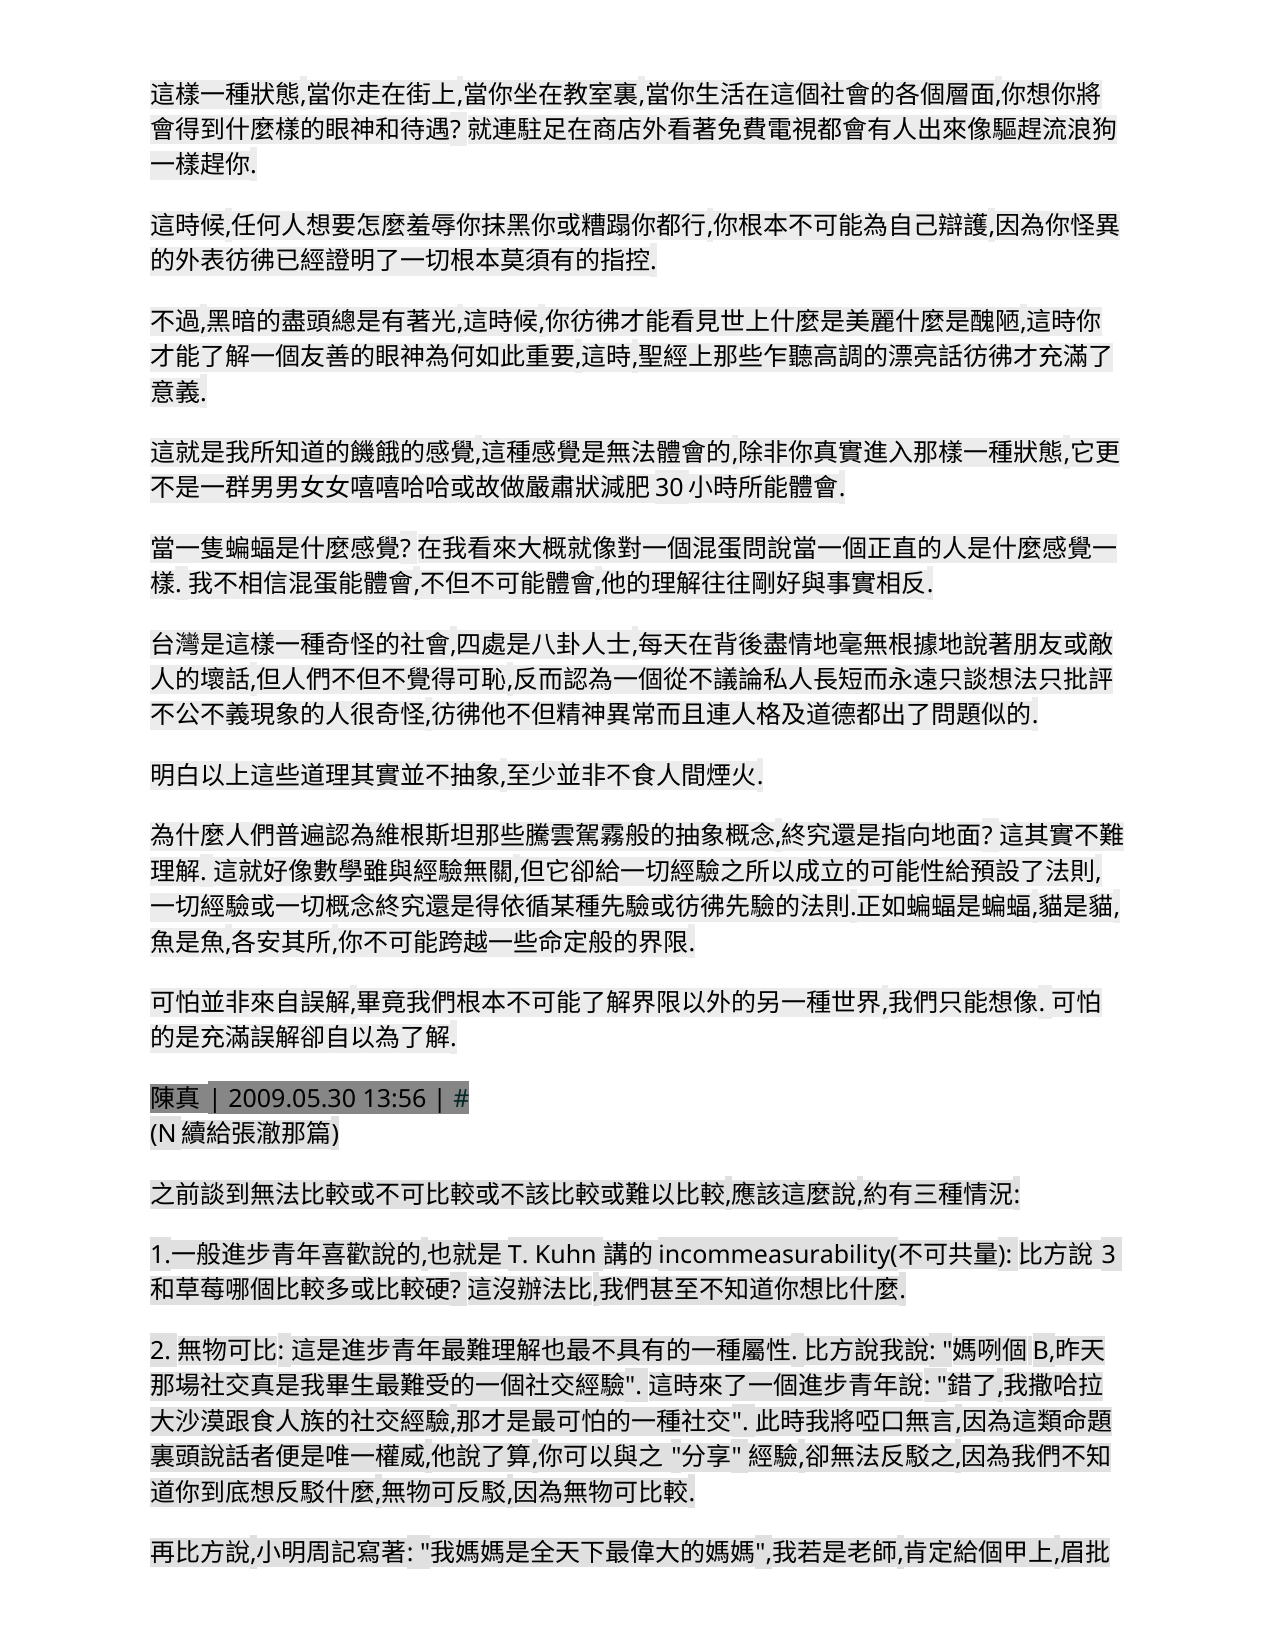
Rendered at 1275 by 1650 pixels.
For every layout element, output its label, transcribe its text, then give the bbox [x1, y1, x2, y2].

text 可怕並非來自誤解,畢竟我們根本不可能了解界限以外的另一種世界,我們只能想像. 可怕的是充滿誤解卻自以為了解. [150, 983, 1125, 1054]
text 當一隻蝙蝠是什麼感覺? 在我看來大概就像對一個混蛋問說當一個正直的人是什麼感覺一樣. 我不相信混蛋能體會,不但不可能體會,他的理解往往剛好與事實相反. [150, 529, 1125, 600]
text 不過,黑暗的盡頭總是有著光,這時候,你彷彿才能看見世上什麼是美麗什麼是醜陋,這時你才能了解一個友善的眼神為何如此重要,這時,聖經上那些乍聽高調的漂亮話彷彿才充滿了意義. [150, 302, 1125, 408]
text 為什麼人們普遍認為維根斯坦那些騰雲駕霧般的抽象概念,終究還是指向地面? 這其實不難理解. 這就好像數學雖與經驗無關,但它卻給一切經驗之所以成立的可能性給預設了法則,一切經驗或一切概念終究還是得依循某種先驗或彷彿先驗的法則.正如蝙蝠是蝙蝠,貓是貓,魚是魚,各安其所,你不可能跨越一些命定般的界限. [150, 817, 1125, 958]
text 2. 無物可比: 這是進步青年最難理解也最不具有的一種屬性. 比方說我說: "媽咧個B,昨天那場社交真是我畢生最難受的一個社交經驗". 這時來了一個進步青年說: "錯了,我撒哈拉大沙漠跟食人族的社交經驗,那才是最可怕的一種社交". 此時我將啞口無言,因為這類命題裏頭說話者便是唯一權威,他說了算,你可以與之 "分享" 經驗,卻無法反駁之,因為我們不知道你到底想反駁什麼,無物可反駁,因為無物可比較. [150, 1331, 1125, 1508]
text (N續給張澈那篇) [150, 1114, 1125, 1150]
text 這就是我所知道的饑餓的感覺,這種感覺是無法體會的,除非你真實進入那樣一種狀態,它更不是一群男男女女嘻嘻哈哈或故做嚴肅狀減肥30小時所能體會. [150, 433, 1125, 504]
text 1.一般進步青年喜歡說的,也就是T. Kuhn 講的incommeasurability(不可共量): 比方說 3 和草莓哪個比較多或比較硬? 這沒辦法比,我們甚至不知道你想比什麼. [150, 1235, 1125, 1306]
text 再比方說,小明周記寫著: "我媽媽是全天下最偉大的媽媽",我若是老師,肯定給個甲上,眉批 [150, 1533, 1125, 1569]
text 之前談到無法比較或不可比較或不該比較或難以比較,應該這麼說,約有三種情況: [150, 1175, 1125, 1210]
text 陳真 | 2009.05.30 13:56 | # [150, 1079, 1125, 1114]
text 台灣是這樣一種奇怪的社會,四處是八卦人士,每天在背後盡情地毫無根據地說著朋友或敵人的壞話,但人們不但不覺得可恥,反而認為一個從不議論私人長短而永遠只談想法只批評不公不義現象的人很奇怪,彷彿他不但精神異常而且連人格及道德都出了問題似的. [150, 625, 1125, 731]
text 這時候,任何人想要怎麼羞辱你抹黑你或糟蹋你都行,你根本不可能為自己辯護,因為你怪異的外表彷彿已經證明了一切根本莫須有的指控. [150, 206, 1125, 277]
text 這樣一種狀態,當你走在街上,當你坐在教室裏,當你生活在這個社會的各個層面,你想你將會得到什麼樣的眼神和待遇? 就連駐足在商店外看著免費電視都會有人出來像驅趕流浪狗一樣趕你. [150, 75, 1125, 181]
text 明白以上這些道理其實並不抽象,至少並非不食人間煙火. [150, 756, 1125, 792]
